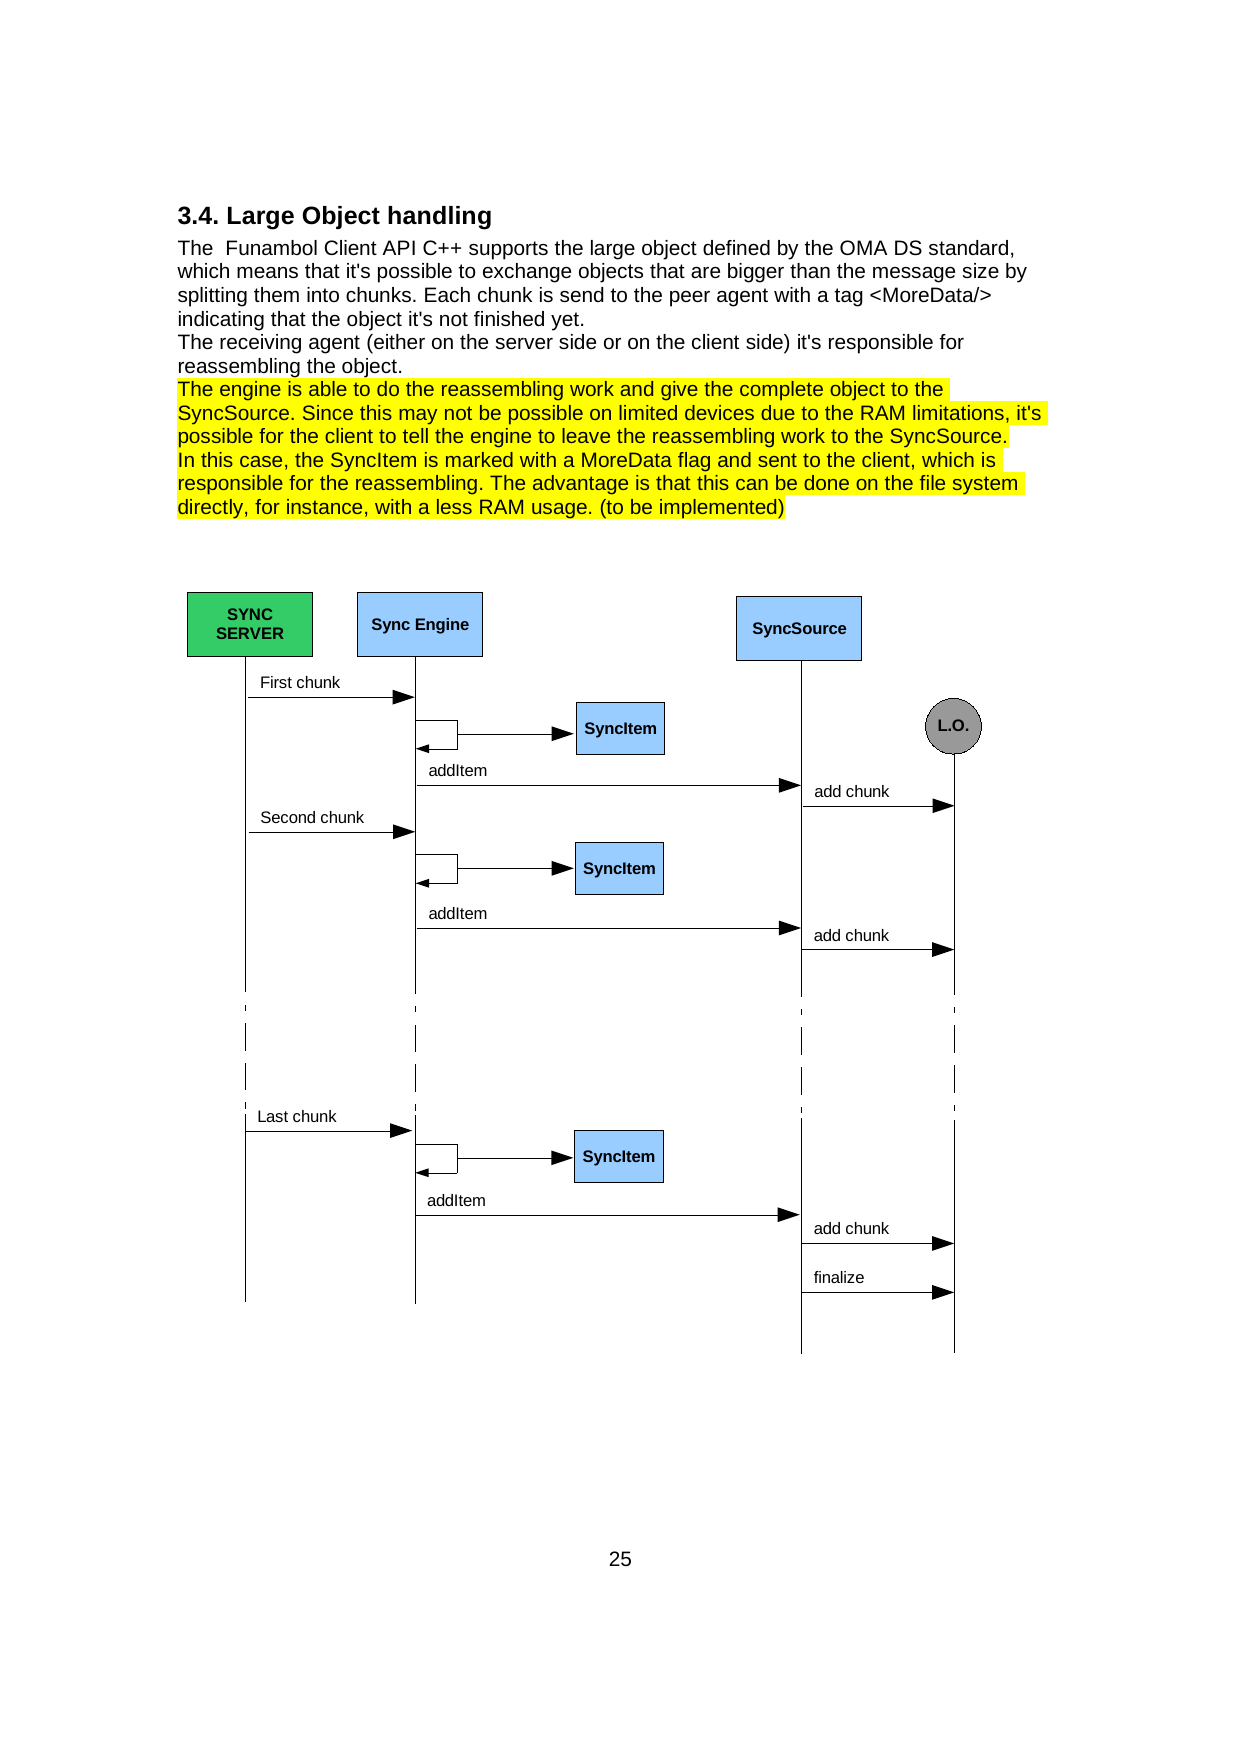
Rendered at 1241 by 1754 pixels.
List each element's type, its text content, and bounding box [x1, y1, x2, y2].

subtitle Large Object handling [177, 202, 1063, 230]
text In this case, the SyncItem is marked with a MoreData flag and sent to the client, which is responsible for the reassembling. The advantage is that this can be done on the file system directly, for instance, with a less RAM usage. (to be implemented) [177, 448, 1063, 519]
text The receiving agent (either on the server side or on the client side) it's responsible for reassembling the object. [177, 331, 1063, 378]
text The Funambol Client API C++ supports the large object defined by the OMA DS standard, which means that it's possible to exchange objects that are bigger than the message size by splitting them into chunks. Each chunk is send to the peer agent with a tag <MoreData/> indicating that the object it's not finished yet. [177, 236, 1063, 331]
text The engine is able to do the reassembling work and give the complete object to the SyncSource. Since this may not be possible on limited devices due to the RAM limitations, it's possible for the client to tell the engine to leave the reassembling work to the SyncSource. [177, 378, 1063, 448]
